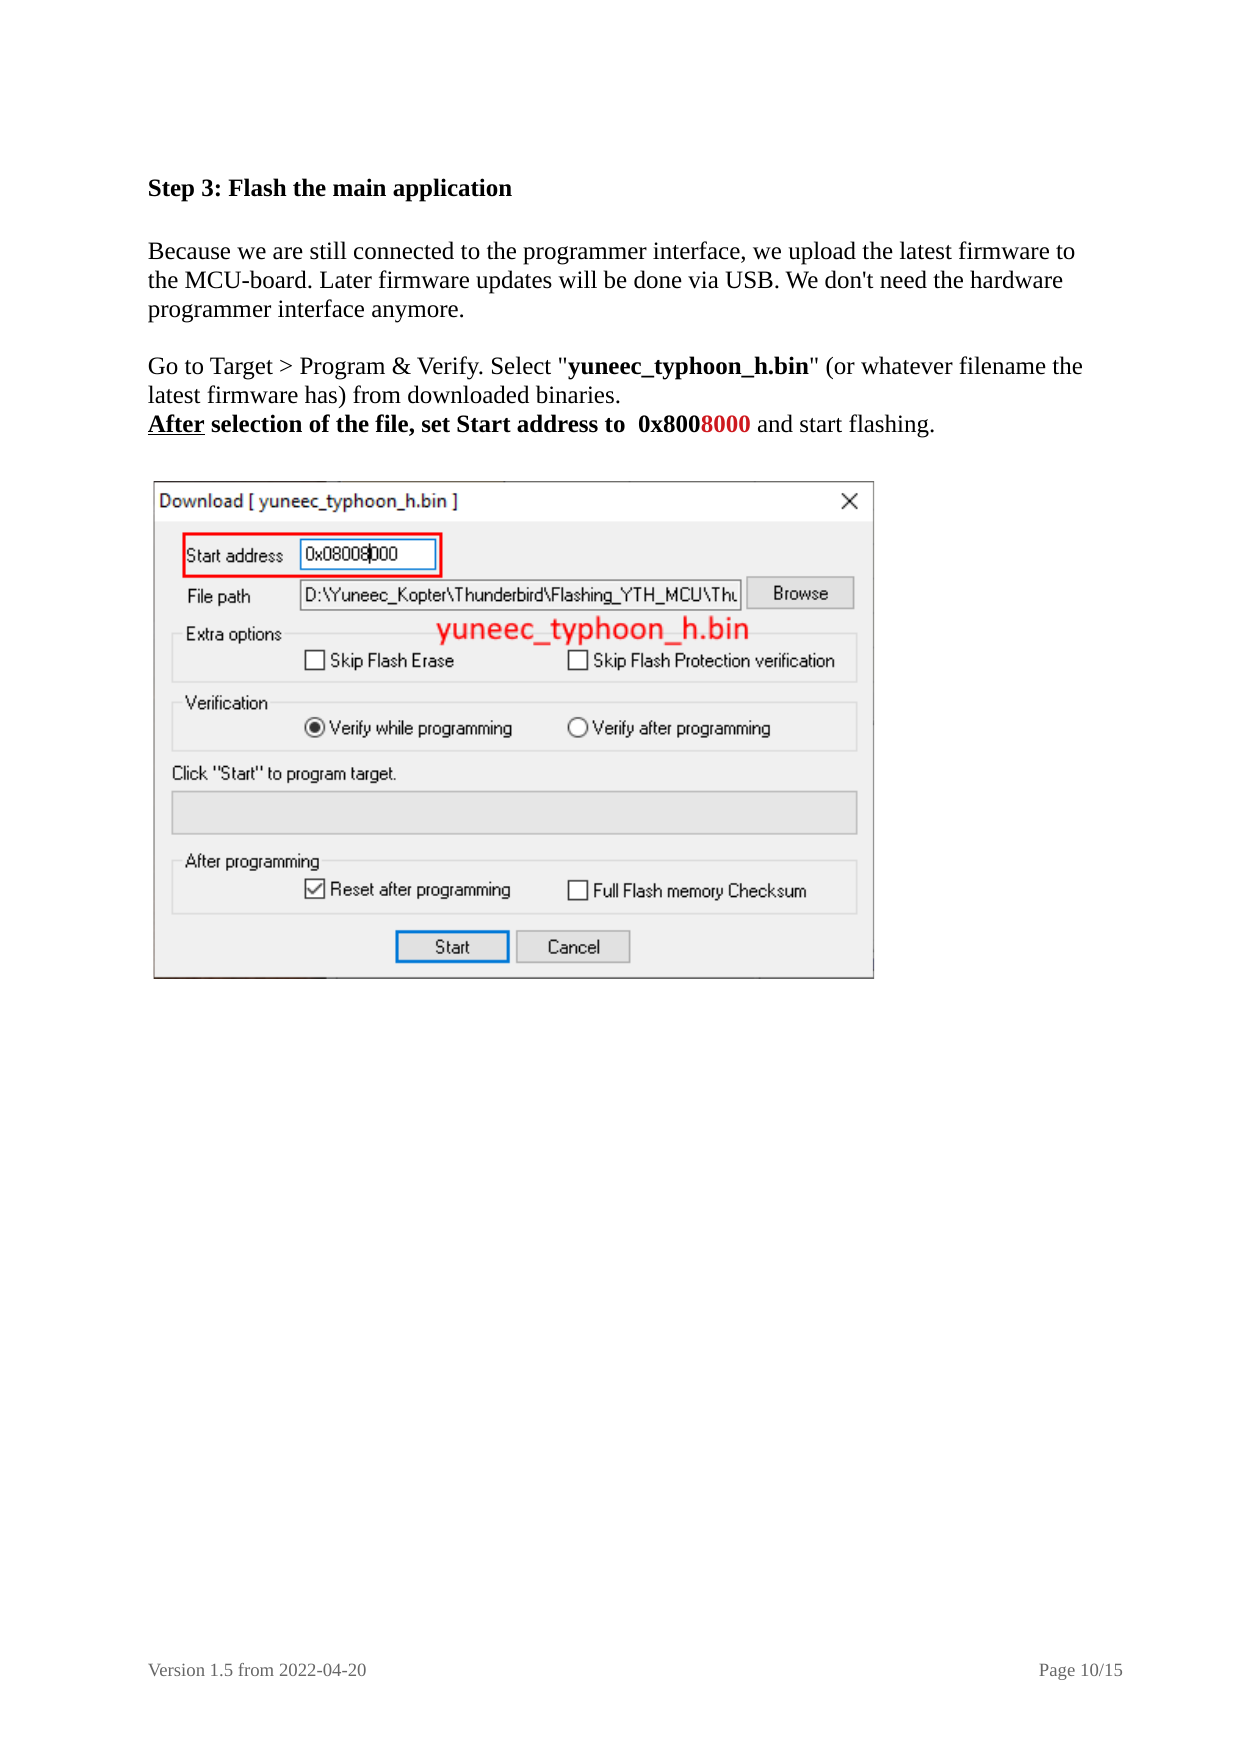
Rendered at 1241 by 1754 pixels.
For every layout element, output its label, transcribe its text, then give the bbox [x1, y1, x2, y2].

text Go to Target > Program & Verify. Select "yuneec_typhoon_h.bin" (or whatever filename the latest firmware has) from downloaded binaries. [148, 351, 1093, 409]
text Because we are still connected to the programmer interface, we upload the latest firmware to the MCU-board. Later firmware updates will be done via USB. We don't need the hardware programmer interface anymore. [148, 236, 1093, 323]
subtitle Step 3: Flash the main application [148, 173, 1093, 201]
text After selection of the file, set Start address to 0x8008000 and start flashing. [148, 409, 1093, 438]
picture [153, 481, 875, 979]
